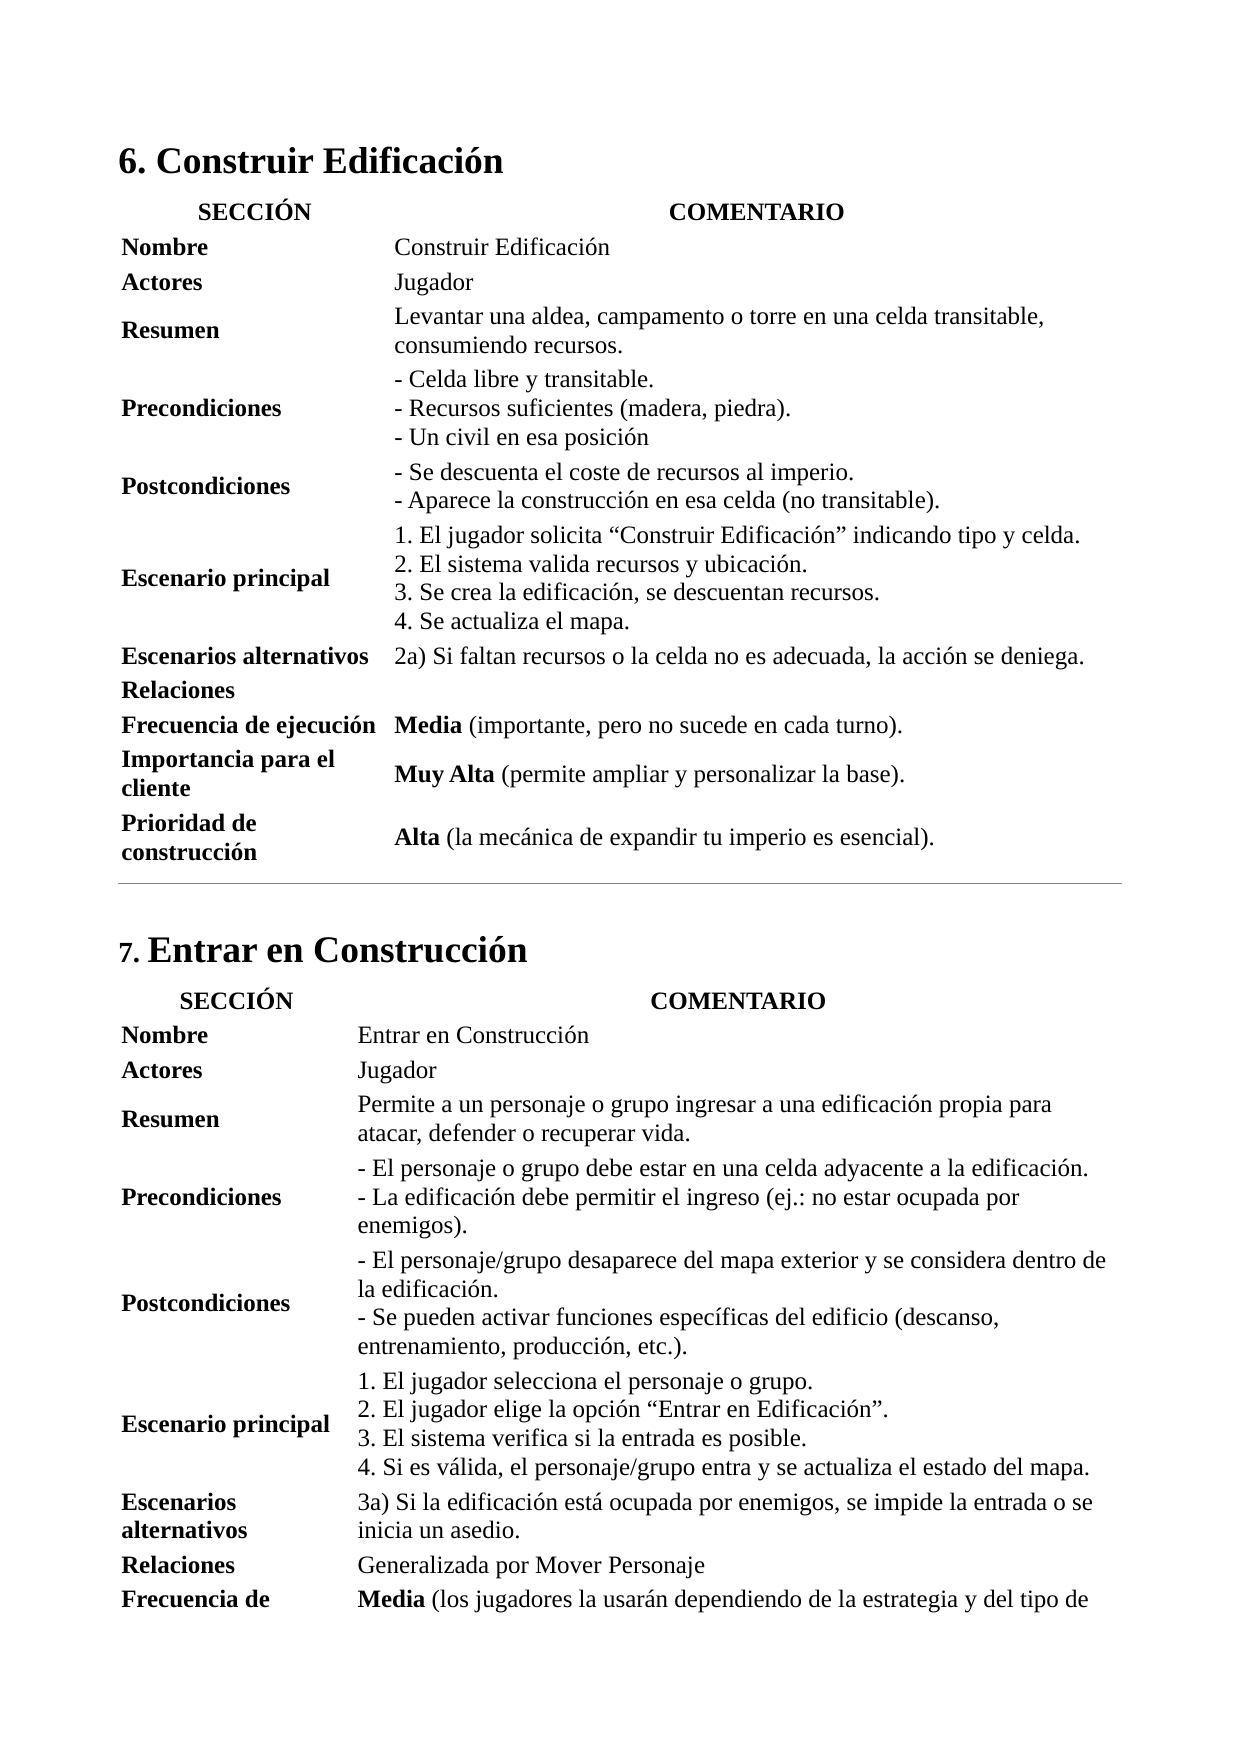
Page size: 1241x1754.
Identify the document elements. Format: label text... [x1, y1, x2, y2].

table_cell Nombre [118, 1018, 354, 1052]
table_cell Escenario principal [118, 517, 391, 638]
table_cell Media (importante, pero no sucede en cada turno). [391, 707, 1122, 742]
table_cell Resumen [118, 1087, 354, 1150]
table_cell Relaciones [118, 673, 391, 707]
subtitle 7. Entrar en Construcción [118, 927, 1122, 970]
table_cell Resumen [118, 298, 391, 362]
table_cell Escenarios alternativos [118, 638, 391, 672]
table_header COMENTARIO [391, 195, 1122, 229]
table_cell [391, 673, 1122, 707]
table_cell Prioridad de construcción [118, 805, 391, 868]
table_cell Muy Alta (permite ampliar y personalizar la base). [391, 742, 1122, 805]
table_cell Permite a un personaje o grupo ingresar a una edificación propia para atacar, defender o recuperar vida. [354, 1087, 1122, 1150]
table_cell 2a) Si faltan recursos o la celda no es adecuada, la acción se deniega. [391, 638, 1122, 672]
table_cell Precondiciones [118, 362, 391, 454]
table_cell - El personaje/grupo desaparece del mapa exterior y se considera dentro de la edificación. - Se pueden activar funciones específicas del edificio (descanso, entrenamiento, producción, etc.). [354, 1242, 1122, 1363]
table_cell Postcondiciones [118, 454, 391, 517]
table_cell Alta (la mecánica de expandir tu imperio es esencial). [391, 805, 1122, 868]
table_cell 3a) Si la edificación está ocupada por enemigos, se impide la entrada o se inicia un asedio. [354, 1484, 1122, 1547]
table_header SECCIÓN [118, 195, 391, 229]
table_cell Frecuencia de ejecución [118, 707, 391, 742]
table_cell Entrar en Construcción [354, 1018, 1122, 1052]
table_cell Relaciones [118, 1547, 354, 1582]
table_cell Escenario principal [118, 1363, 354, 1484]
table_cell 1. El jugador selecciona el personaje o grupo. 2. El jugador elige la opción “Entrar en Edificación”. 3. El sistema verifica si la entrada es posible. 4. Si es válida, el personaje/grupo entra y se actualiza el estado del mapa. [354, 1363, 1122, 1484]
table_cell Actores [118, 1052, 354, 1087]
table_header COMENTARIO [354, 983, 1122, 1017]
table_cell 1. El jugador solicita “Construir Edificación” indicando tipo y celda. 2. El sistema valida recursos y ubicación. 3. Se crea la edificación, se descuentan recursos. 4. Se actualiza el mapa. [391, 517, 1122, 638]
table_cell Jugador [391, 264, 1122, 298]
table_cell Levantar una aldea, campamento o torre en una celda transitable, consumiendo recursos. [391, 298, 1122, 362]
table_header SECCIÓN [118, 983, 354, 1017]
table_cell Escenarios alternativos [118, 1484, 354, 1547]
table_cell Construir Edificación [391, 229, 1122, 264]
table_cell Postcondiciones [118, 1242, 354, 1363]
table_cell - El personaje o grupo debe estar en una celda adyacente a la edificación. - La edificación debe permitir el ingreso (ej.: no estar ocupada por enemigos). [354, 1150, 1122, 1242]
subtitle 6. Construir Edificación [118, 139, 1122, 182]
table_cell Jugador [354, 1052, 1122, 1087]
table_cell Generalizada por Mover Personaje [354, 1547, 1122, 1582]
table_cell - Se descuenta el coste de recursos al imperio. - Aparece la construcción en esa celda (no transitable). [391, 454, 1122, 517]
table_cell Nombre [118, 229, 391, 264]
table_cell Precondiciones [118, 1150, 354, 1242]
table_cell - Celda libre y transitable. - Recursos suficientes (madera, piedra). - Un civil en esa posición [391, 362, 1122, 454]
table_cell Media (los jugadores la usarán dependiendo de la estrategia y del tipo de [354, 1582, 1122, 1616]
table_cell Actores [118, 264, 391, 298]
table_cell Importancia para el cliente [118, 742, 391, 805]
table_cell Frecuencia de [118, 1582, 354, 1616]
